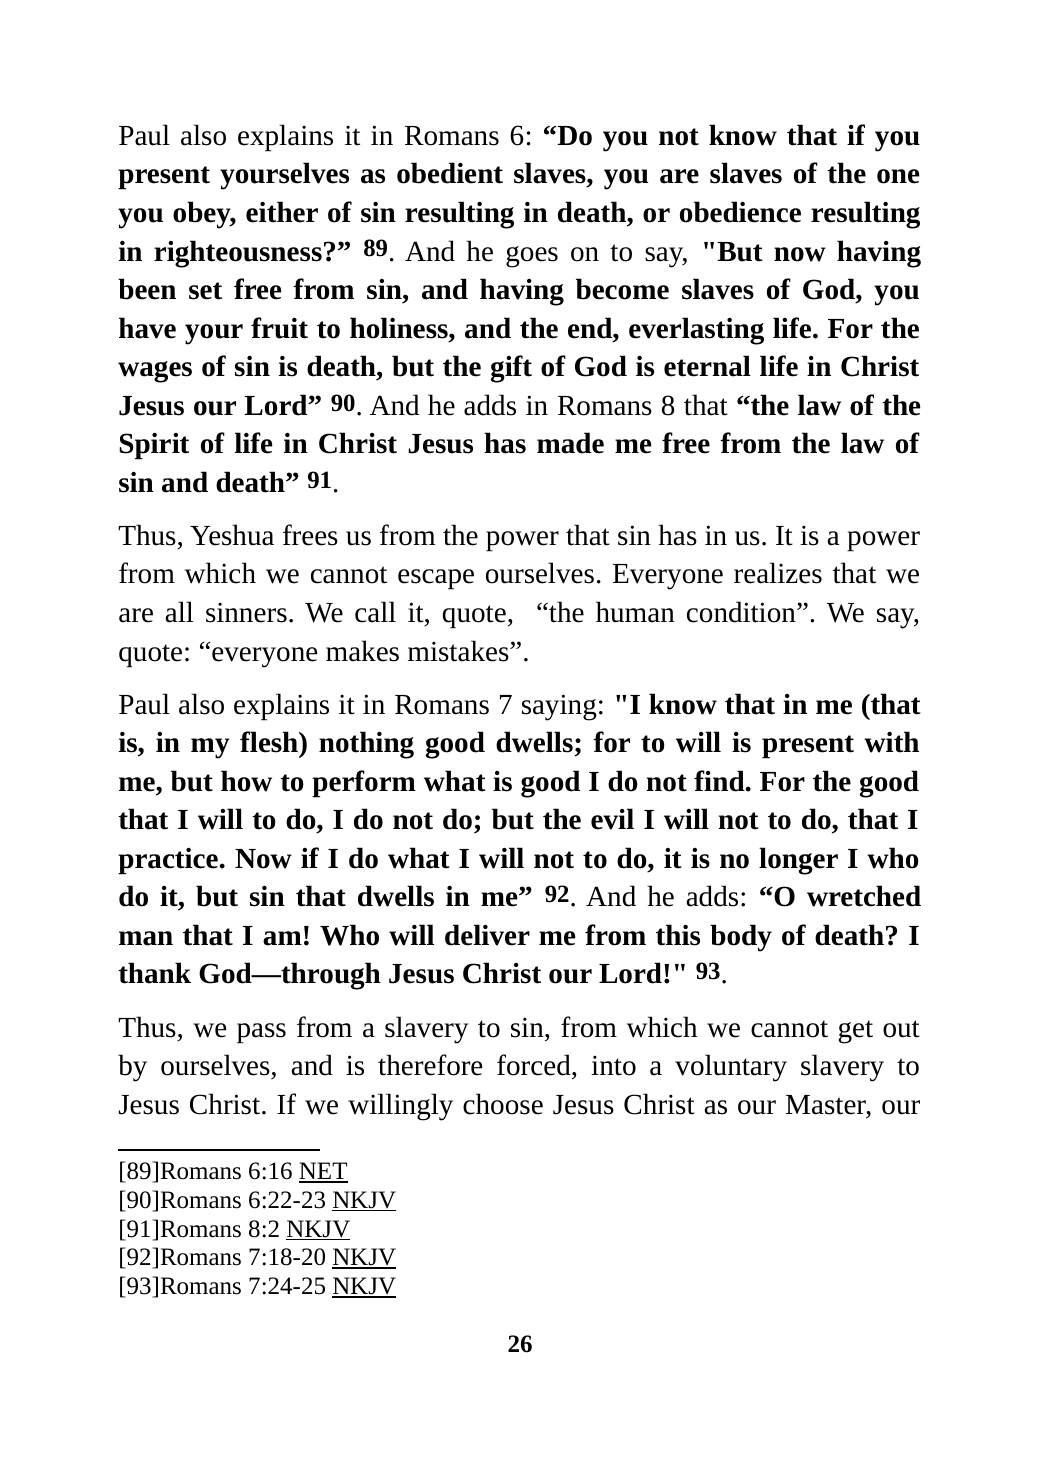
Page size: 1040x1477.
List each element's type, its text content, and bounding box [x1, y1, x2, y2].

text Paul also explains it in Romans 7 saying: "I know that in me (that is, in my flesh) nothing good dwells; for to will is present with me, but how to perform what is good I do not find. For the good that I will to do, I do not do; but the evil I will not to do, that I practice. Now if I do what I will not to do, it is no longer I who do it, but sin that dwells in me” . And he adds: “O wretched man that I am! Who will deliver me from this body of death? I thank God—through Jesus Christ our Lord!" . [118, 687, 921, 990]
text Paul also explains it in Romans 6: “Do you not know that if you present yourselves as obedient slaves, you are slaves of the one you obey, either of sin resulting in death, or obedience resulting in righteousness?” . And he goes on to say, "But now having been set free from sin, and having become slaves of God, you have your fruit to holiness, and the end, everlasting life. For the wages of sin is death, but the gift of God is eternal life in Christ Jesus our Lord” . And he adds in Romans 8 that “the law of the Spirit of life in Christ Jesus has made me free from the law of sin and death” . [118, 118, 921, 498]
text Thus, Yeshua frees us from the power that sin has in us. It is a power from which we cannot escape ourselves. Everyone realizes that we are all sinners. We call it, quote, “the human condition”. We say, quote: “everyone makes mistakes”. [118, 518, 921, 667]
text Thus, we pass from a slavery to sin, from which we cannot get out by ourselves, and is therefore forced, into a voluntary slavery to Jesus Christ. If we willingly choose Jesus Christ as our Master, our [118, 1010, 921, 1120]
text Romans 6:22-23 NKJV [118, 1185, 921, 1214]
text Romans 7:18-20 NKJV [118, 1242, 921, 1271]
text Romans 8:2 NKJV [118, 1214, 921, 1242]
text Romans 6:16 NET [118, 1156, 921, 1185]
text Romans 7:24-25 NKJV [118, 1271, 921, 1300]
